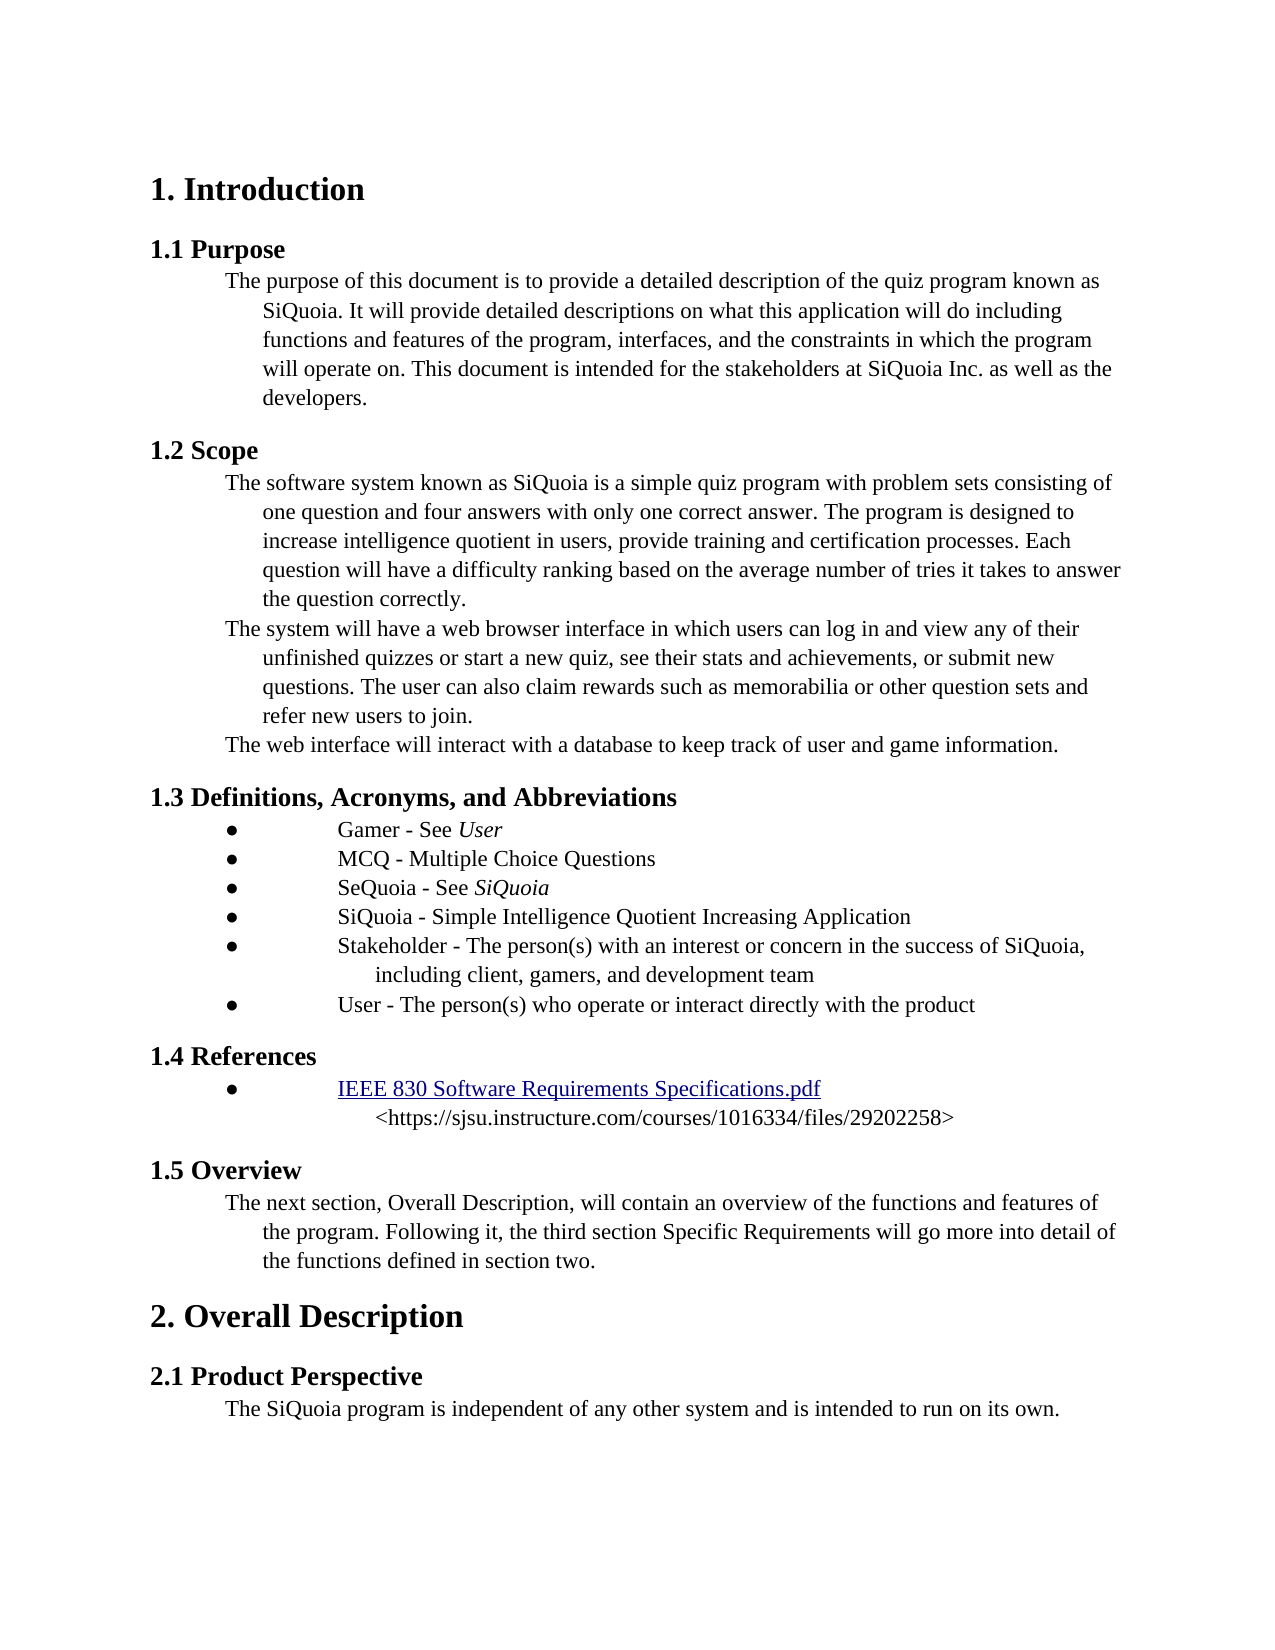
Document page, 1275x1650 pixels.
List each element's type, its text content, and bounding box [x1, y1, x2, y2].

subtitle 2.1 Product Perspective [150, 1361, 1125, 1391]
subtitle 1.1 Purpose [150, 234, 1125, 264]
subtitle 2. Overall Description [150, 1298, 1125, 1335]
text The purpose of this document is to provide a detailed description of the quiz program known as SiQuoia. It will provide detailed descriptions on what this application will do including functions and features of the program, interfaces, and the constraints in which the program will operate on. This document is intended for the stakeholders at SiQuoia Inc. as well as the developers. [225, 268, 1125, 411]
subtitle 1.3 Definitions, Acronyms, and Abbreviations [150, 782, 1125, 812]
text The web interface will interact with a database to keep track of user and game information. [225, 732, 1125, 758]
subtitle 1.2 Scope [150, 435, 1125, 465]
list Stakeholder - The person(s) with an interest or concern in the success of SiQuoia, including client, gamers, and development team [225, 933, 1125, 988]
subtitle 1.5 Overview [150, 1155, 1125, 1185]
subtitle 1. Introduction [150, 171, 1125, 208]
text The SiQuoia program is independent of any other system and is intended to run on its own. [187, 1396, 1125, 1421]
text The software system known as SiQuoia is a simple quiz program with problem sets consisting of one question and four answers with only one correct answer. The program is designed to increase intelligence quotient in users, provide training and certification processes. Each question will have a difficulty ranking based on the average number of tries it takes to answer the question correctly. [225, 470, 1125, 612]
text The next section, Overall Description, will contain an overview of the functions and features of the program. Following it, the third section Specific Requirements will go more into detail of the functions defined in section two. [225, 1190, 1125, 1273]
list IEEE 830 Software Requirements Specifications.pdf <https://sjsu.instructure.com/courses/1016334/files/29202258> [225, 1076, 1125, 1131]
text The system will have a web browser interface in which users can log in and view any of their unfinished quizzes or start a new quiz, see their stats and achievements, or submit new questions. The user can also claim rewards such as memorabilia or other question sets and refer new users to join. [225, 616, 1125, 728]
list SeQuoia - See SiQuoia [225, 875, 1125, 900]
subtitle 1.4 References [150, 1042, 1125, 1072]
list User - The person(s) who operate or interact directly with the product [225, 992, 1125, 1017]
list SiQuoia - Simple Intelligence Quotient Increasing Application [225, 904, 1125, 929]
list Gamer - See User [225, 817, 1125, 842]
list MCQ - Multiple Choice Questions [225, 846, 1125, 871]
